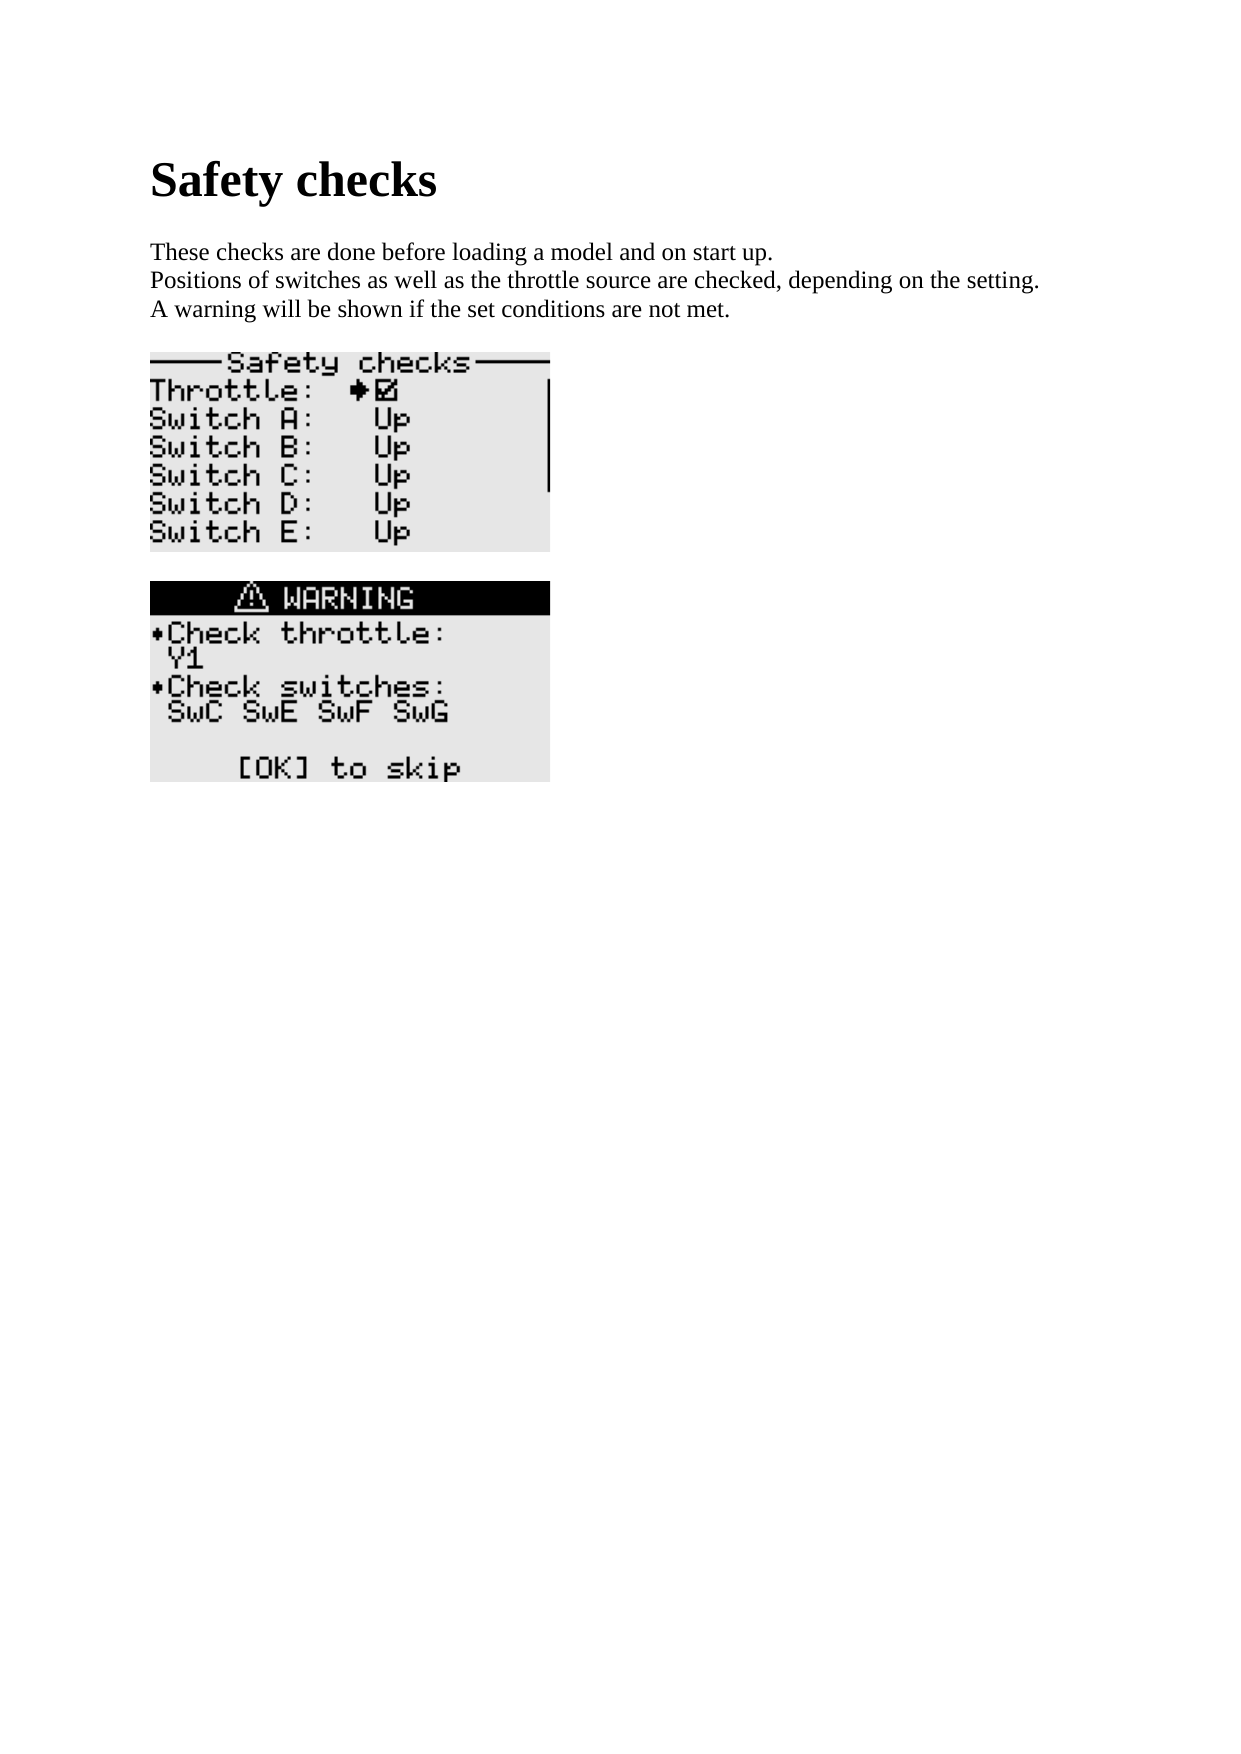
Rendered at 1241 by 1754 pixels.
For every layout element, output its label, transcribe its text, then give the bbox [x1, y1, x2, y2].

subtitle Safety checks [150, 150, 1090, 207]
picture [150, 352, 550, 552]
picture [150, 581, 550, 782]
text These checks are done before loading a model and on start up. Positions of switches as well as the throttle source are checked, depending on the setting. A warning will be shown if the set conditions are not met. [150, 237, 1090, 323]
